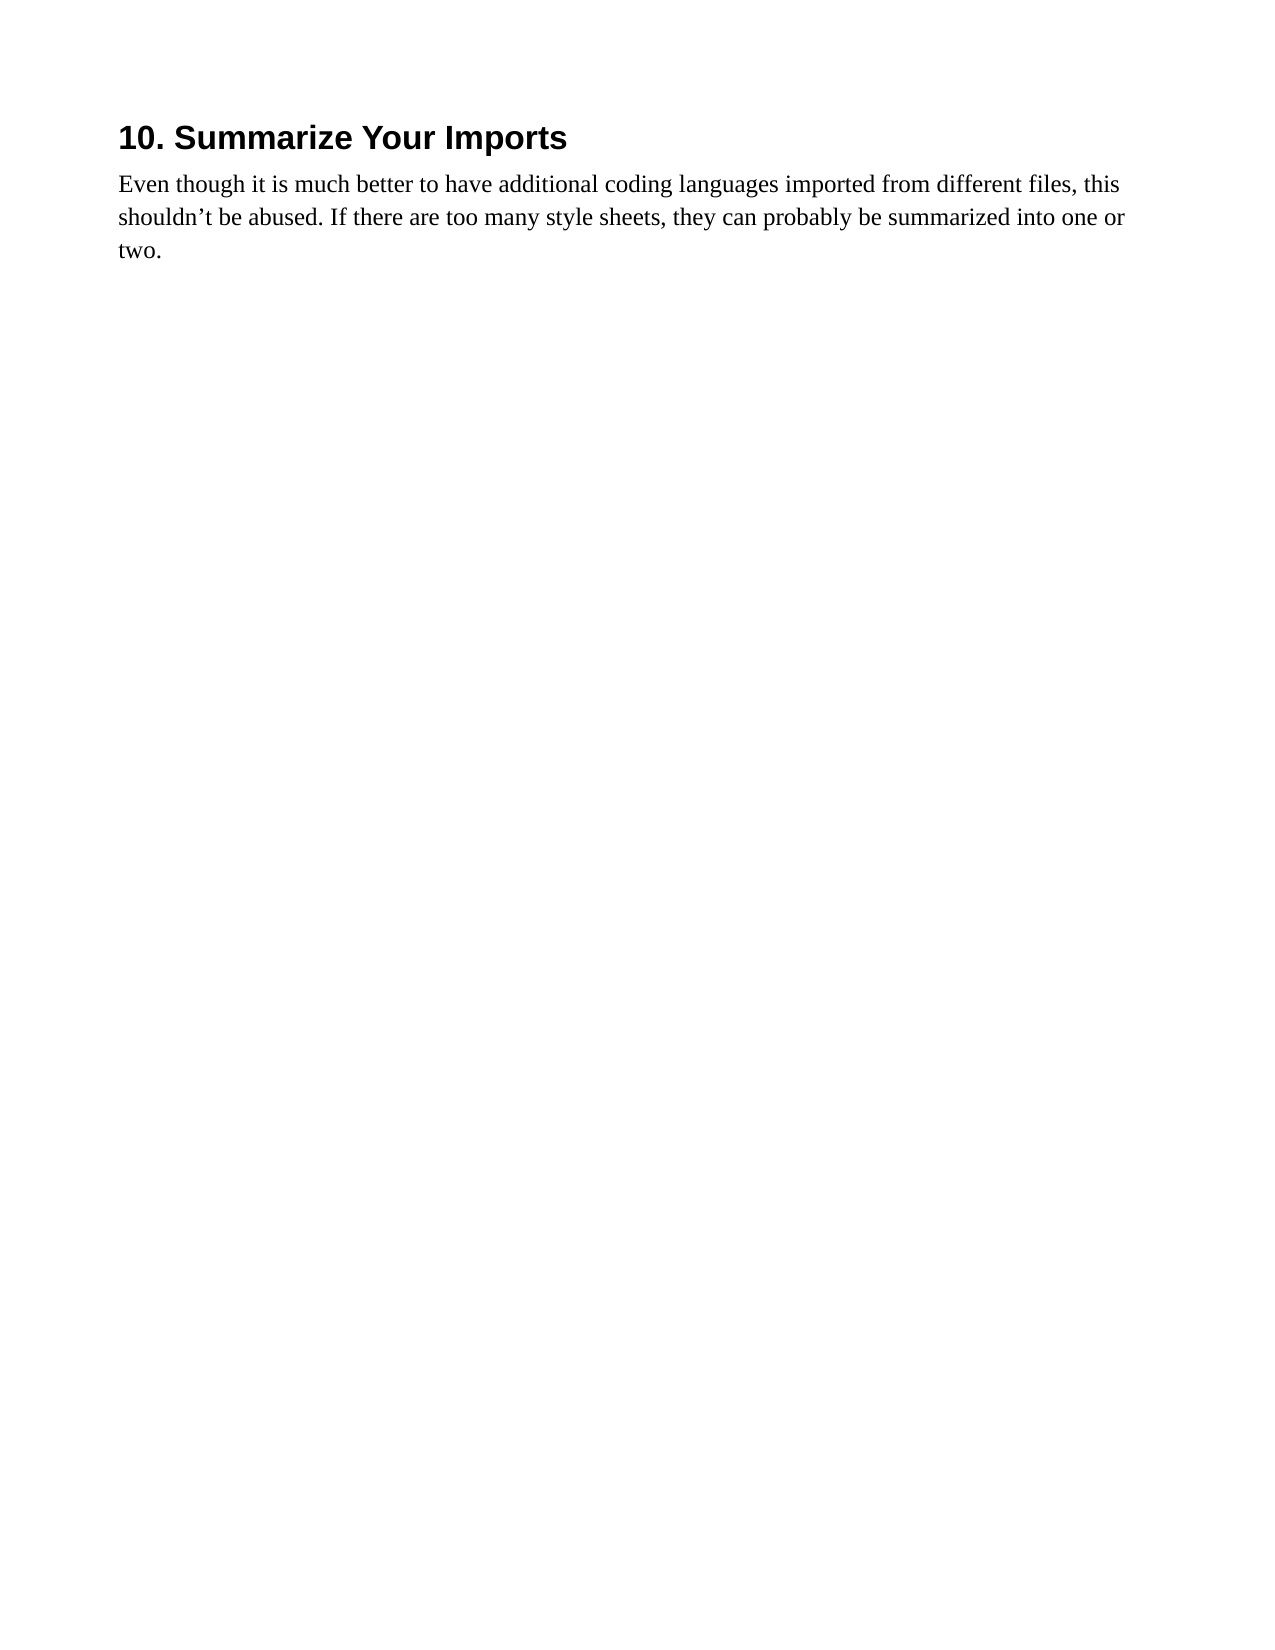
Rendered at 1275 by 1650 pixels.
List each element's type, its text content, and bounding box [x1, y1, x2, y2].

subtitle 10. Summarize Your Imports [118, 118, 1157, 157]
text Even though it is much better to have additional coding languages imported from different files, this shouldn’t be abused. If there are too many style sheets, they can probably be summarized into one or two. [118, 169, 1157, 264]
